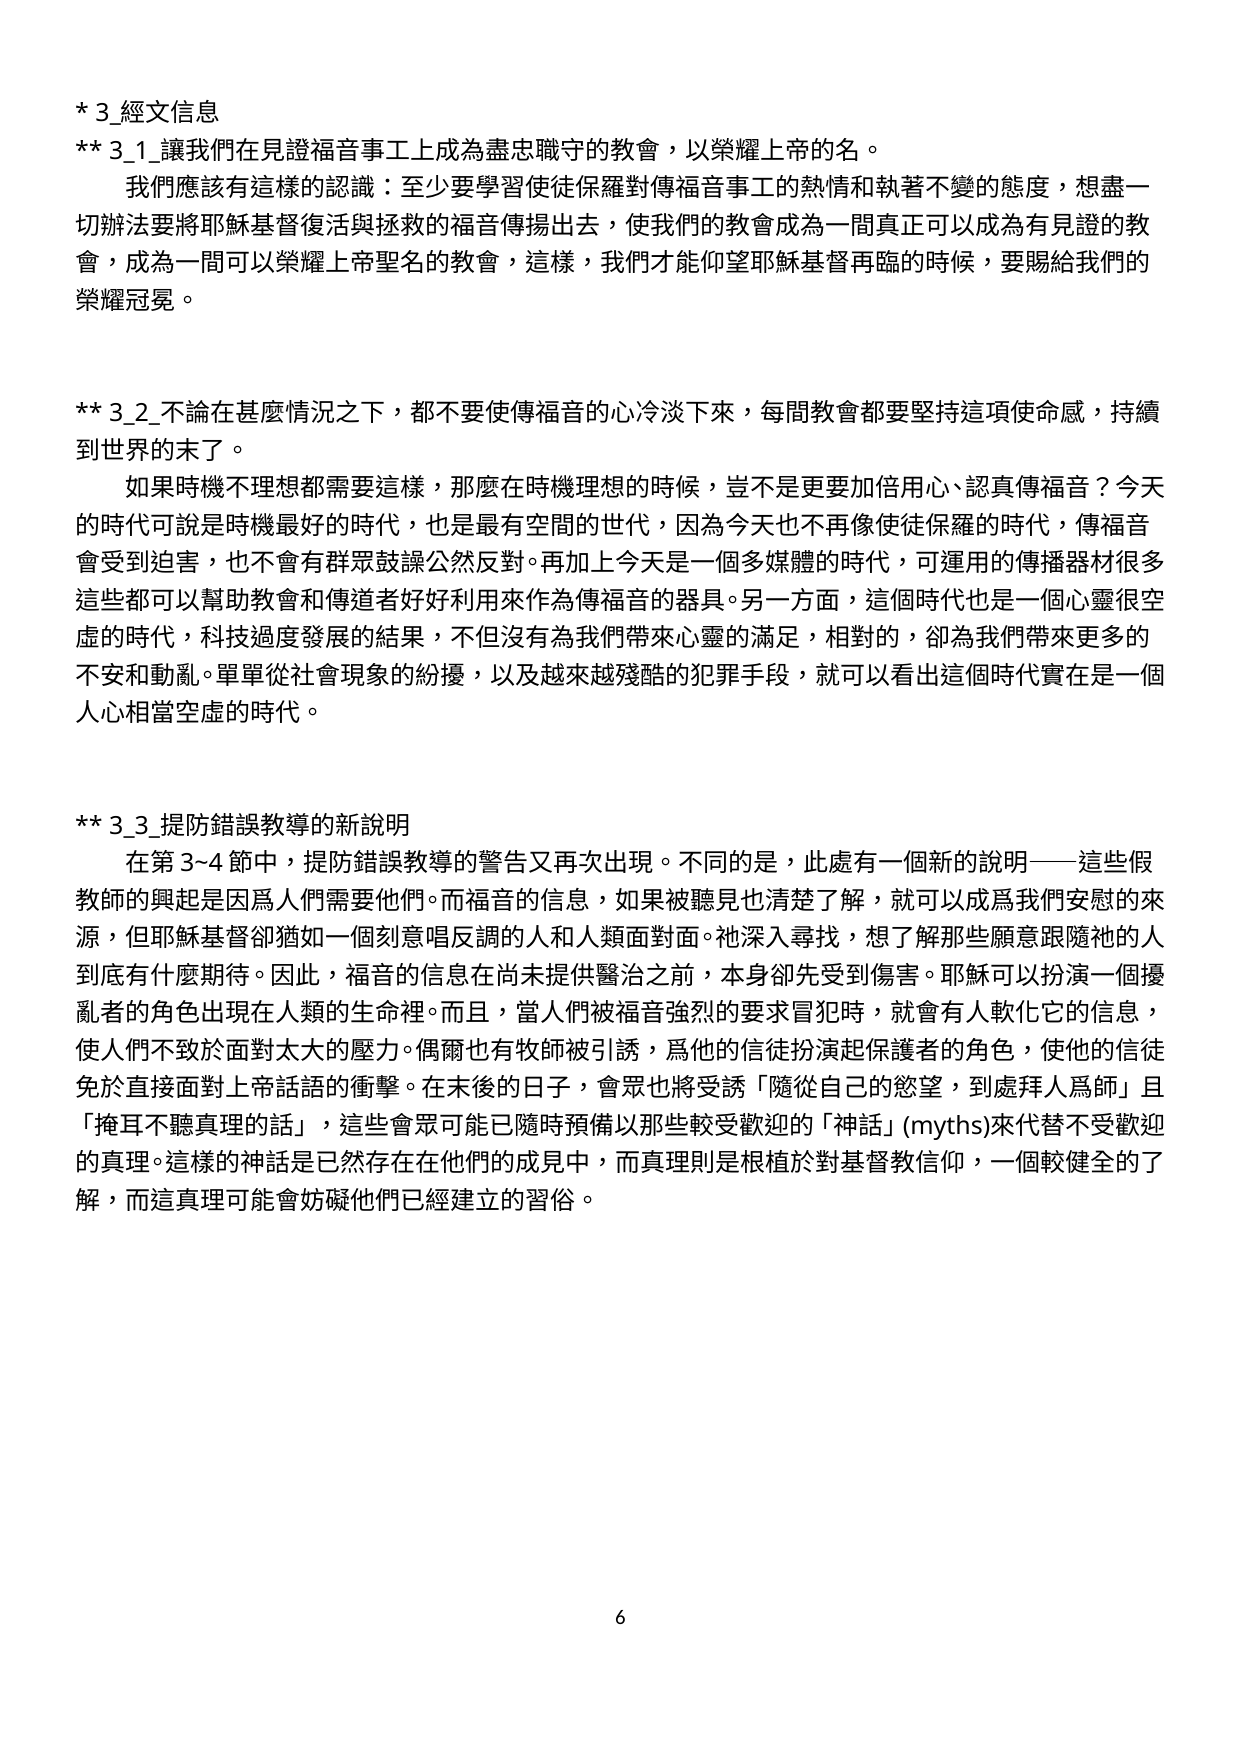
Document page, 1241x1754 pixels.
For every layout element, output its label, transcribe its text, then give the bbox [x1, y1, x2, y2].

text * 3_經文信息 [75, 92, 1165, 129]
text ** 3_3_提防錯誤教導的新說明 [75, 804, 1165, 842]
text 在第3~4節中，提防錯誤教導的警告又再次出現。不同的是，此處有一個新的說明——這些假教師的興起是因爲人們需要他們。而福音的信息，如果被聽見也清楚了解，就可以成爲我們安慰的來源，但耶穌基督卻猶如一個刻意唱反調的人和人類面對面。祂深入尋找，想了解那些願意跟隨祂的人到底有什麼期待。因此，福音的信息在尚未提供醫治之前，本身卻先受到傷害。耶穌可以扮演一個擾亂者的角色出現在人類的生命裡。而且，當人們被福音強烈的要求冒犯時，就會有人軟化它的信息，使人們不致於面對太大的壓力。偶爾也有牧師被引誘，爲他的信徒扮演起保護者的角色，使他的信徒免於直接面對上帝話語的衝擊。在末後的日子，會眾也將受誘「隨從自己的慾望，到處拜人爲師」且「掩耳不聽真理的話」，這些會眾可能已隨時預備以那些較受歡迎的「神話」(myths)來代替不受歡迎的真理。這樣的神話是已然存在在他們的成見中，而真理則是根植於對基督教信仰，一個較健全的了解，而這真理可能會妨礙他們已經建立的習俗。 [75, 842, 1165, 1217]
text ** 3_1_讓我們在見證福音事工上成為盡忠職守的教會，以榮耀上帝的名。 [75, 129, 1165, 167]
text ** 3_2_不論在甚麼情況之下，都不要使傳福音的心冷淡下來，每間教會都要堅持這項使命感，持續到世界的末了。 [75, 392, 1165, 467]
text 我們應該有這樣的認識：至少要學習使徒保羅對傳福音事工的熱情和執著不變的態度，想盡一切辦法要將耶穌基督復活與拯救的福音傳揚出去，使我們的教會成為一間真正可以成為有見證的教會，成為一間可以榮耀上帝聖名的教會，這樣，我們才能仰望耶穌基督再臨的時候，要賜給我們的榮耀冠冕。 [75, 167, 1165, 317]
text 如果時機不理想都需要這樣，那麼在時機理想的時候，豈不是更要加倍用心、認真傳福音？今天的時代可說是時機最好的時代，也是最有空間的世代，因為今天也不再像使徒保羅的時代，傳福音會受到迫害，也不會有群眾鼓譟公然反對。再加上今天是一個多媒體的時代，可運用的傳播器材很多，這些都可以幫助教會和傳道者好好利用來作為傳福音的器具。另一方面，這個時代也是一個心靈很空虛的時代，科技過度發展的結果，不但沒有為我們帶來心靈的滿足，相對的，卻為我們帶來更多的不安和動亂。單單從社會現象的紛擾，以及越來越殘酷的犯罪手段，就可以看出這個時代實在是一個人心相當空虛的時代。 [75, 467, 1165, 729]
